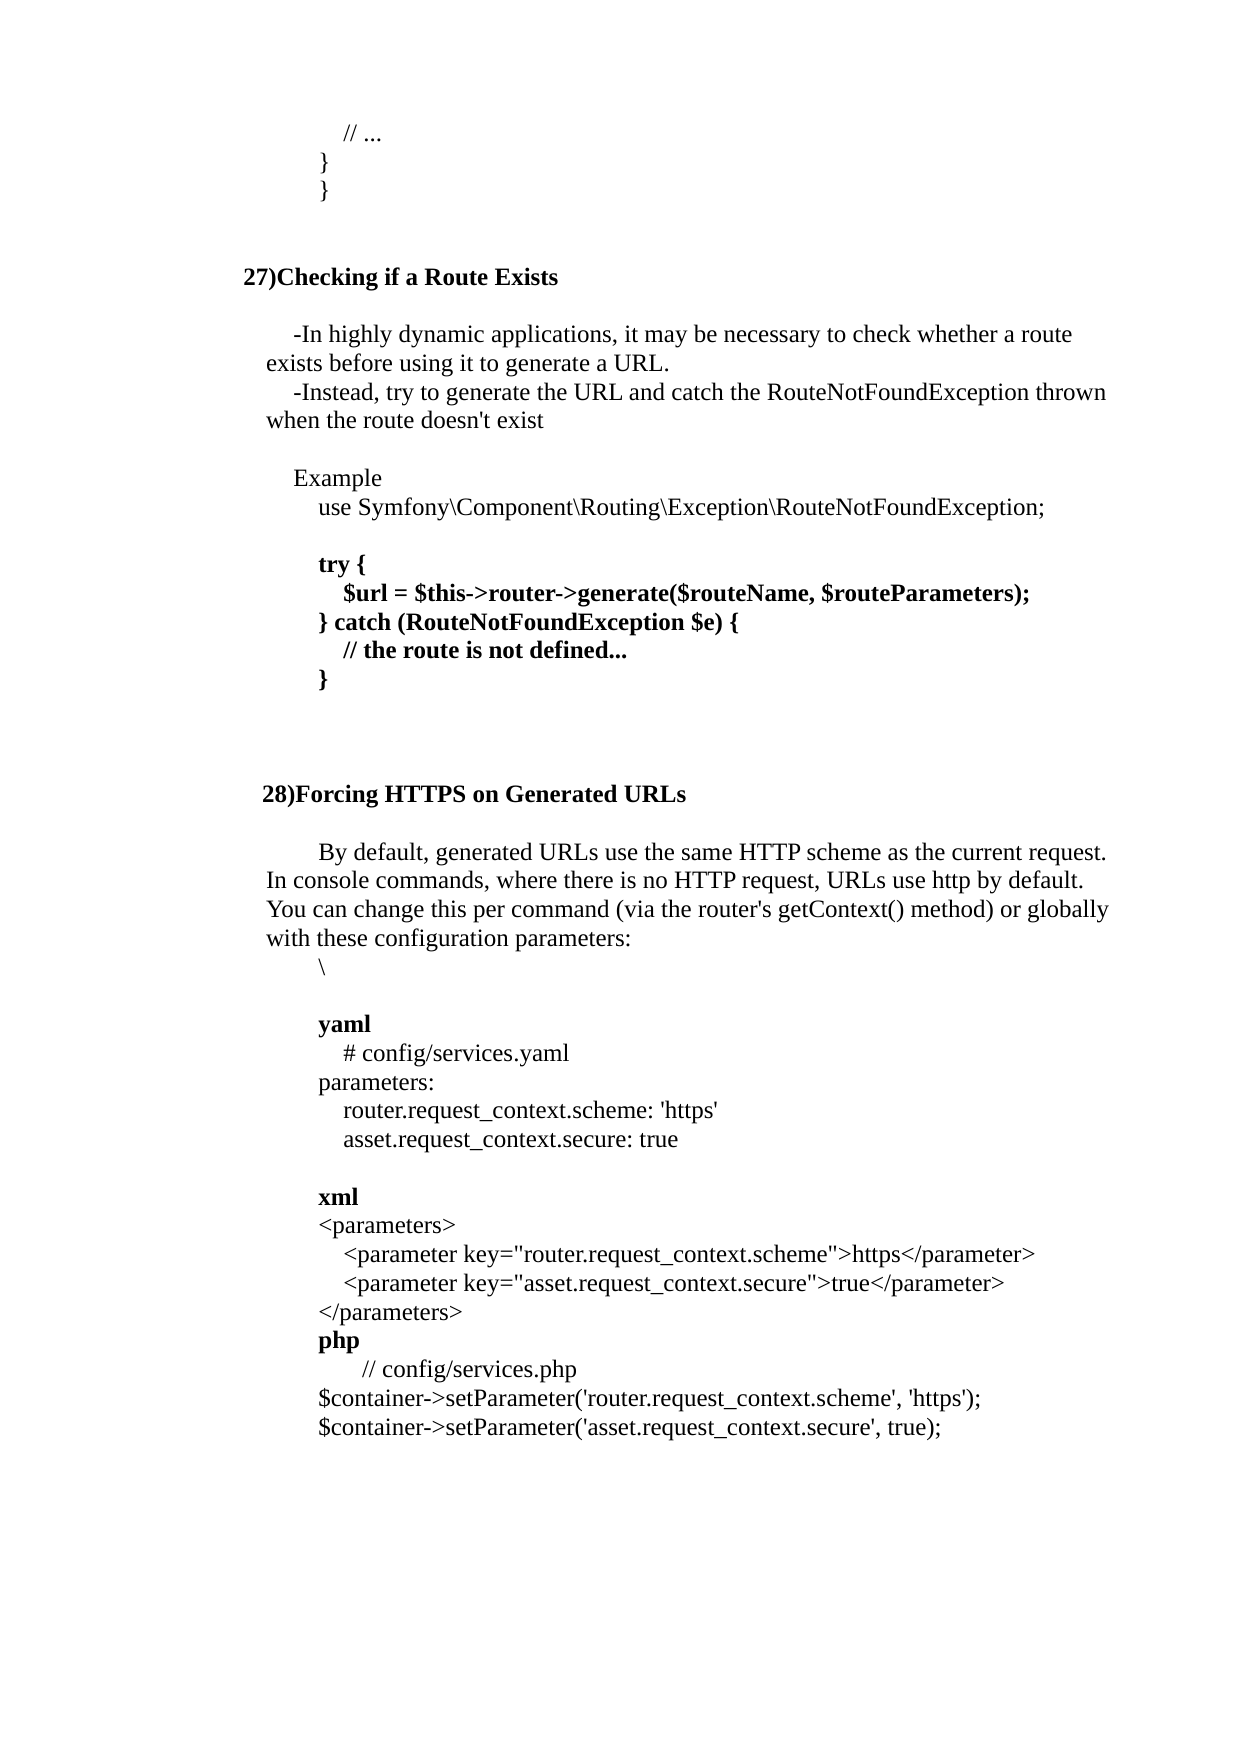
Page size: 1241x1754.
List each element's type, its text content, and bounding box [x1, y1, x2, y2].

text 28)Forcing HTTPS on Generated URLs [118, 779, 1122, 808]
text <parameter key="asset.request_context.secure">true</parameter> [118, 1268, 1122, 1297]
text router.request_context.scheme: 'https' [118, 1096, 1122, 1124]
text // ... [118, 118, 1122, 147]
text yaml [118, 1009, 1122, 1038]
text use Symfony\Component\Routing\Exception\RouteNotFoundException; [118, 492, 1122, 521]
text By default, generated URLs use the same HTTP scheme as the current request. In console commands, where there is no HTTP request, URLs use http by default. You can change this per command (via the router's getContext() method) or globally with these configuration parameters: [118, 837, 1122, 952]
text </parameters> [118, 1297, 1122, 1326]
text -In highly dynamic applications, it may be necessary to check whether a route exists before using it to generate a URL. [118, 319, 1122, 377]
text // config/services.php [118, 1354, 1122, 1383]
text } [118, 664, 1122, 693]
text $url = $this->router->generate($routeName, $routeParameters); [118, 578, 1122, 607]
text asset.request_context.secure: true [118, 1124, 1122, 1153]
text Example [118, 463, 1122, 492]
text $container->setParameter('router.request_context.scheme', 'https'); [118, 1383, 1122, 1412]
text <parameters> [118, 1211, 1122, 1239]
text } [118, 176, 1122, 204]
text try { [118, 549, 1122, 578]
text \ [118, 952, 1122, 981]
text } catch (RouteNotFoundException $e) { [118, 607, 1122, 636]
text <parameter key="router.request_context.scheme">https</parameter> [118, 1239, 1122, 1268]
text $container->setParameter('asset.request_context.secure', true); [118, 1412, 1122, 1441]
text # config/services.yaml [118, 1038, 1122, 1067]
text 27)Checking if a Route Exists [118, 262, 1122, 291]
text -Instead, try to generate the URL and catch the RouteNotFoundException thrown when the route doesn't exist [118, 377, 1122, 434]
text parameters: [118, 1067, 1122, 1096]
text xml [118, 1182, 1122, 1211]
text // the route is not defined... [118, 636, 1122, 664]
text } [118, 147, 1122, 176]
text php [118, 1326, 1122, 1354]
